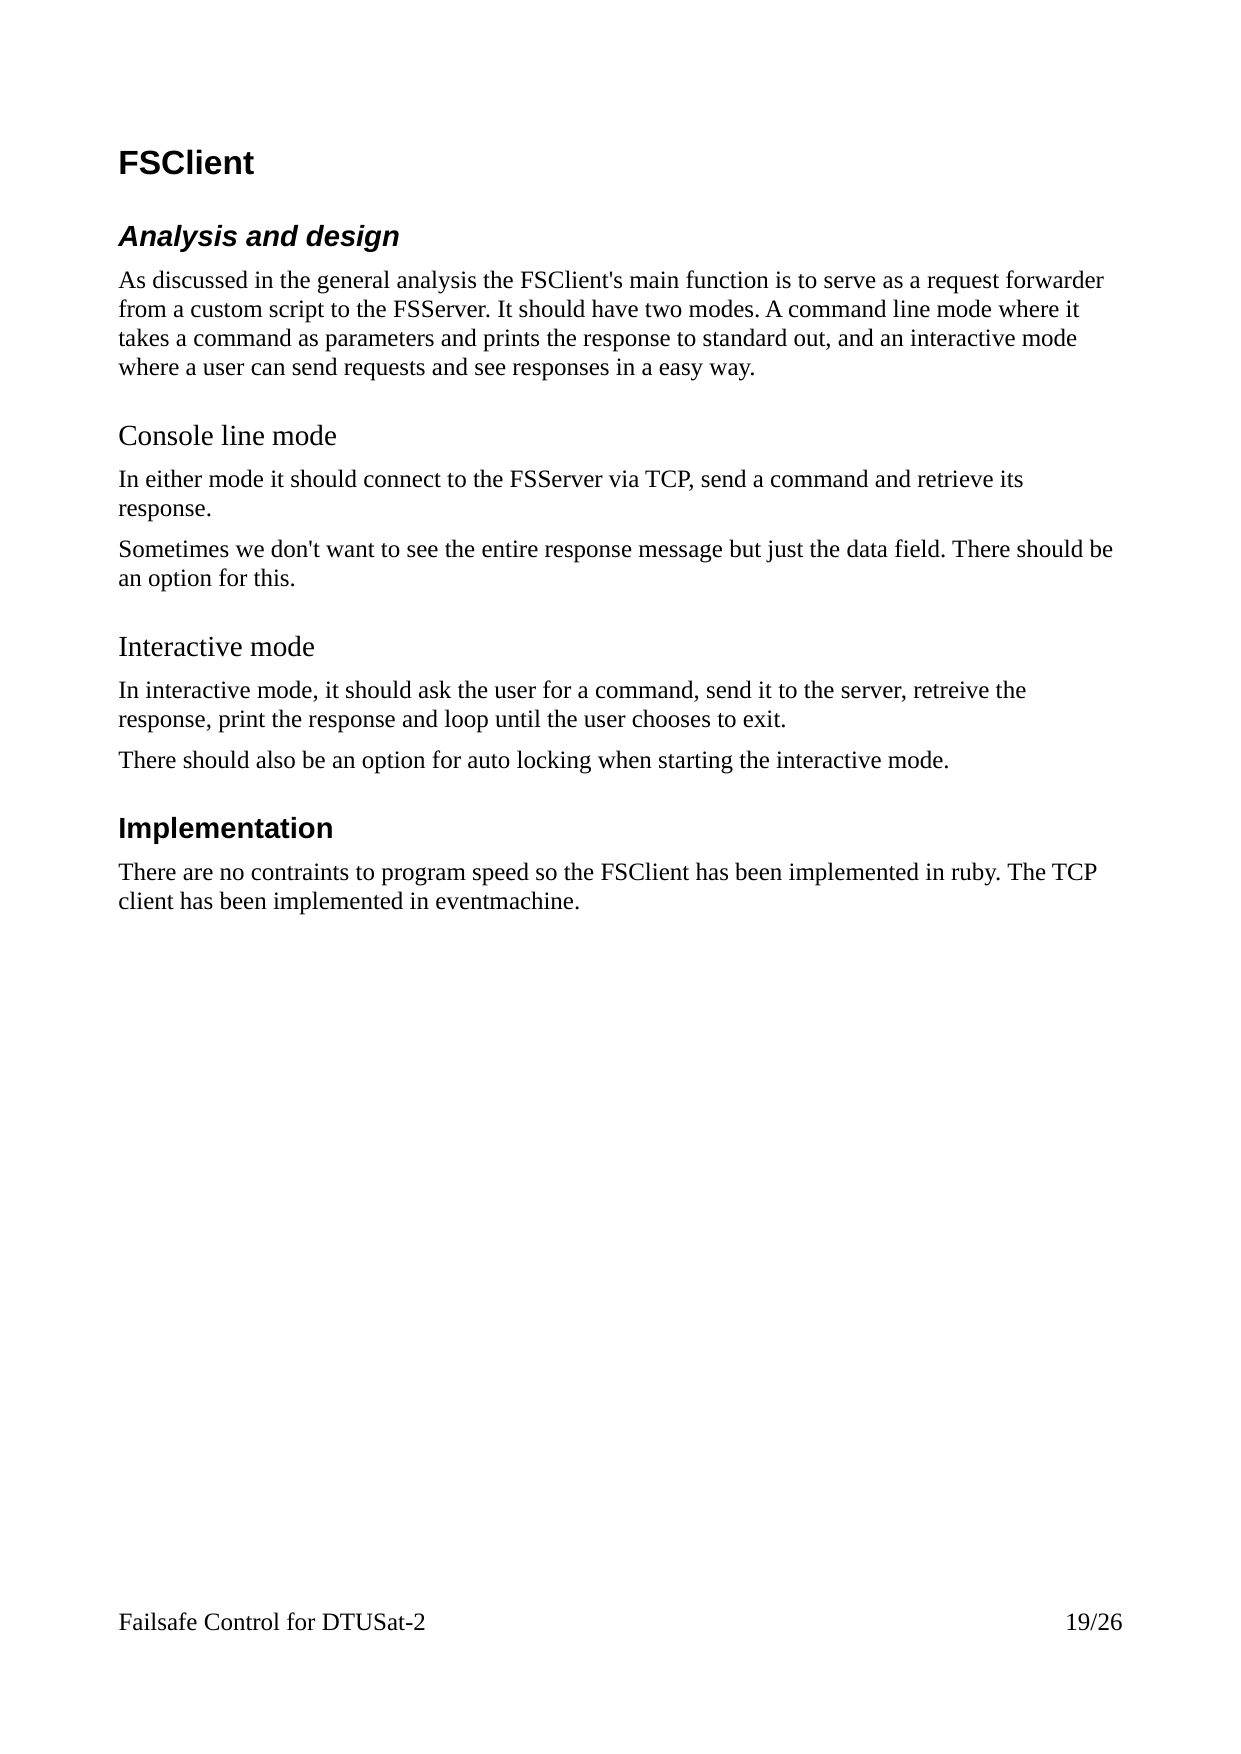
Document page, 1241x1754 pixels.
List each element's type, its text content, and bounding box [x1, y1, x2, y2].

text In either mode it should connect to the FSServer via TCP, send a command and retrieve its response. [118, 464, 1122, 521]
subtitle Console line mode [118, 418, 1122, 451]
subtitle Analysis and design [118, 219, 1122, 253]
subtitle Implementation [118, 811, 1122, 845]
subtitle FSClient [118, 143, 1122, 182]
text As discussed in the general analysis the FSClient's main function is to serve as a request forwarder from a custom script to the FSServer. It should have two modes. A command line mode where it takes a command as parameters and prints the response to standard out, and an interactive mode where a user can send requests and see responses in a easy way. [118, 265, 1122, 380]
text In interactive mode, it should ask the user for a command, send it to the server, retreive the response, print the response and loop until the user chooses to exit. [118, 675, 1122, 732]
subtitle Interactive mode [118, 629, 1122, 662]
text Sometimes we don't want to see the entire response message but just the data field. There should be an option for this. [118, 534, 1122, 591]
subtitle There are no contraints to program speed so the FSClient has been implemented in ruby. The TCP client has been implemented in eventmachine. [118, 857, 1122, 915]
text There should also be an option for auto locking when starting the interactive mode. [118, 745, 1122, 774]
